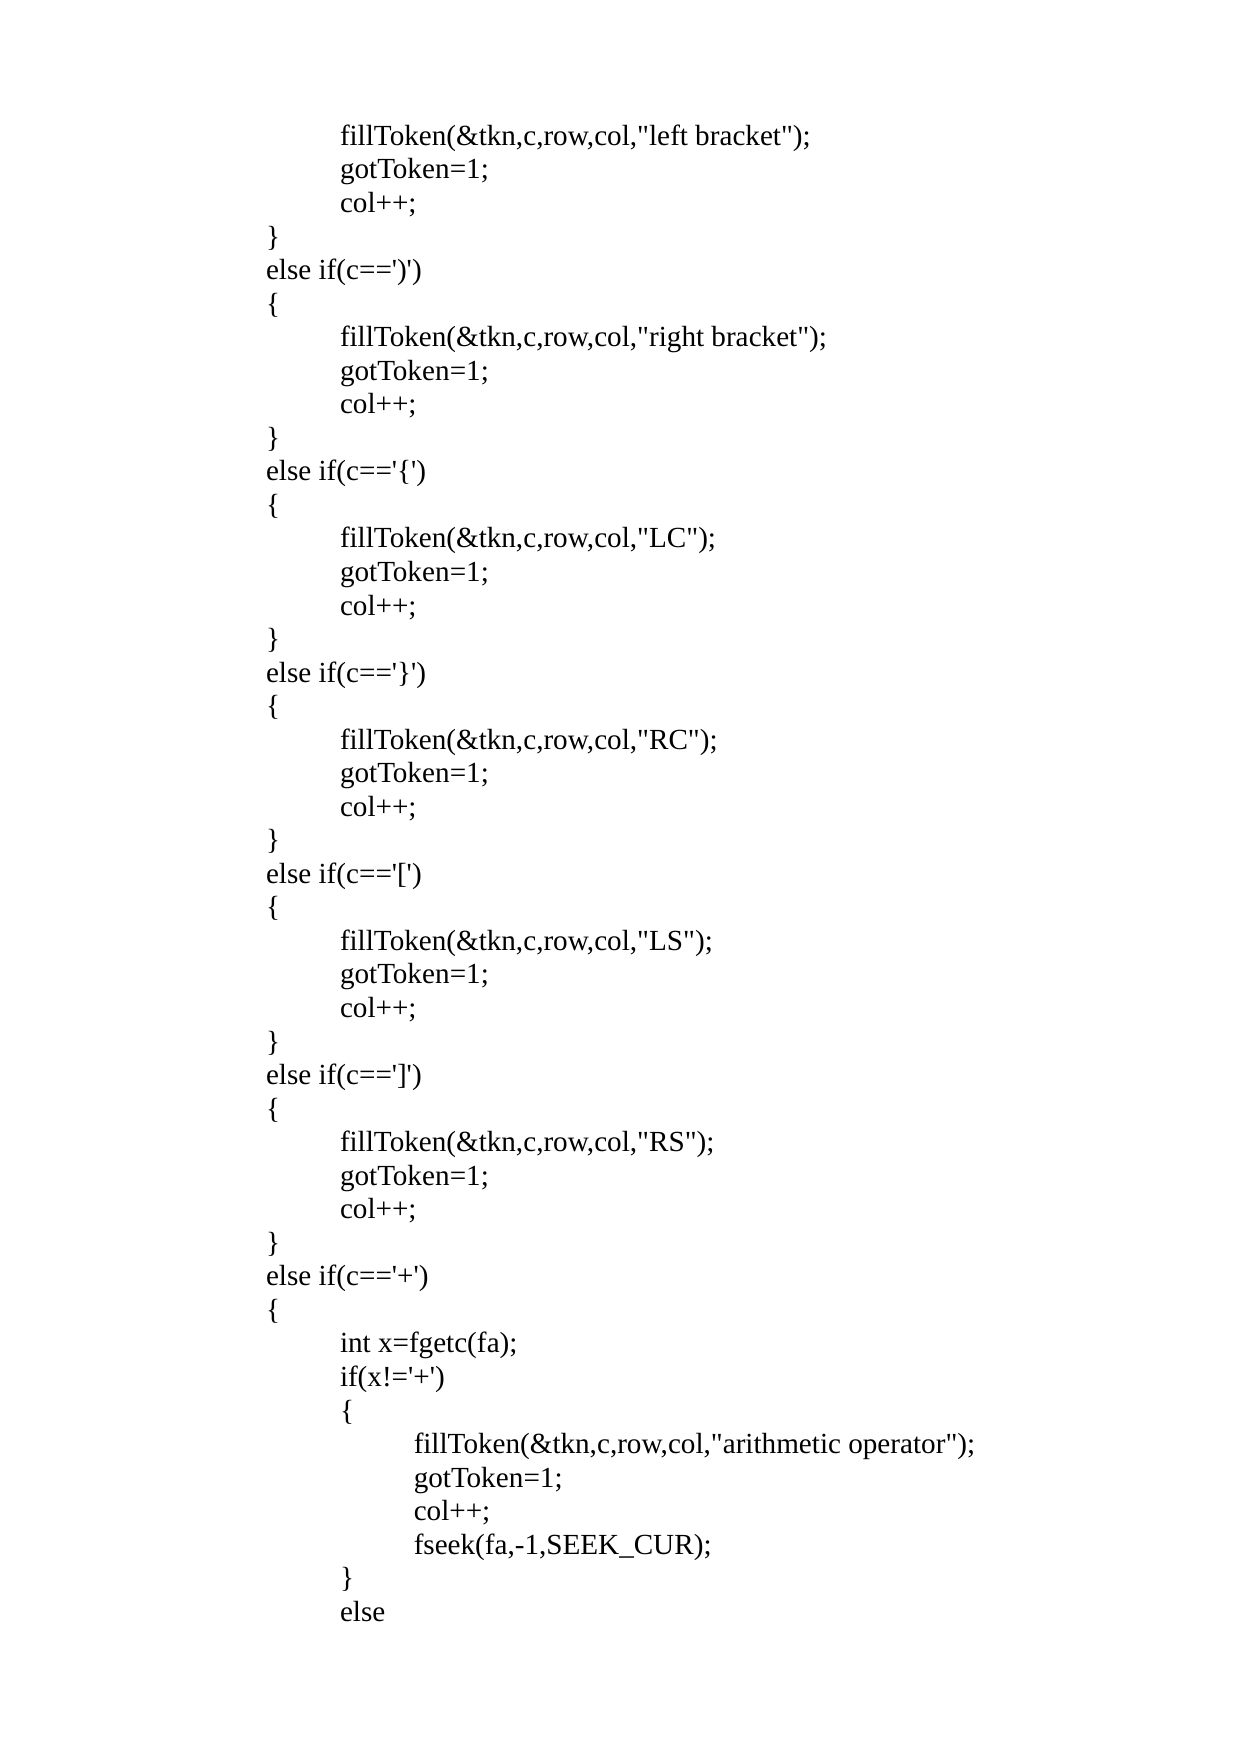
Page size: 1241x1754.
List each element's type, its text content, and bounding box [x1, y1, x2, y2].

text col++; [118, 789, 1122, 822]
text { [118, 889, 1122, 923]
text else if(c==']') [118, 1057, 1122, 1091]
text } [118, 621, 1122, 655]
text gotToken=1; [118, 1158, 1122, 1191]
text if(x!='+') [118, 1359, 1122, 1393]
text fillToken(&tkn,c,row,col,"LC"); [118, 521, 1122, 554]
text col++; [118, 588, 1122, 621]
text col++; [118, 1493, 1122, 1527]
text col++; [118, 990, 1122, 1024]
text { [118, 1091, 1122, 1124]
text col++; [118, 386, 1122, 420]
text { [118, 1393, 1122, 1426]
text fillToken(&tkn,c,row,col,"left bracket"); [118, 118, 1122, 152]
text int x=fgetc(fa); [118, 1326, 1122, 1359]
text } [118, 420, 1122, 453]
text else if(c=='{') [118, 453, 1122, 487]
text gotToken=1; [118, 152, 1122, 185]
text fillToken(&tkn,c,row,col,"arithmetic operator"); [118, 1426, 1122, 1460]
text { [118, 487, 1122, 521]
text gotToken=1; [118, 554, 1122, 588]
text else if(c==')') [118, 252, 1122, 286]
text } [118, 219, 1122, 252]
text { [118, 1292, 1122, 1326]
text { [118, 688, 1122, 722]
text col++; [118, 185, 1122, 219]
text { [118, 286, 1122, 319]
text col++; [118, 1191, 1122, 1225]
text } [118, 822, 1122, 856]
text fseek(fa,-1,SEEK_CUR); [118, 1527, 1122, 1560]
text fillToken(&tkn,c,row,col,"RC"); [118, 722, 1122, 755]
text else if(c=='[') [118, 856, 1122, 889]
text gotToken=1; [118, 353, 1122, 386]
text fillToken(&tkn,c,row,col,"LS"); [118, 923, 1122, 957]
text gotToken=1; [118, 957, 1122, 990]
text else if(c=='+') [118, 1258, 1122, 1292]
text } [118, 1024, 1122, 1057]
text gotToken=1; [118, 755, 1122, 789]
text gotToken=1; [118, 1460, 1122, 1493]
text } [118, 1225, 1122, 1258]
text } [118, 1560, 1122, 1594]
text else if(c=='}') [118, 655, 1122, 688]
text fillToken(&tkn,c,row,col,"right bracket"); [118, 319, 1122, 353]
text fillToken(&tkn,c,row,col,"RS"); [118, 1124, 1122, 1158]
text else [118, 1594, 1122, 1627]
